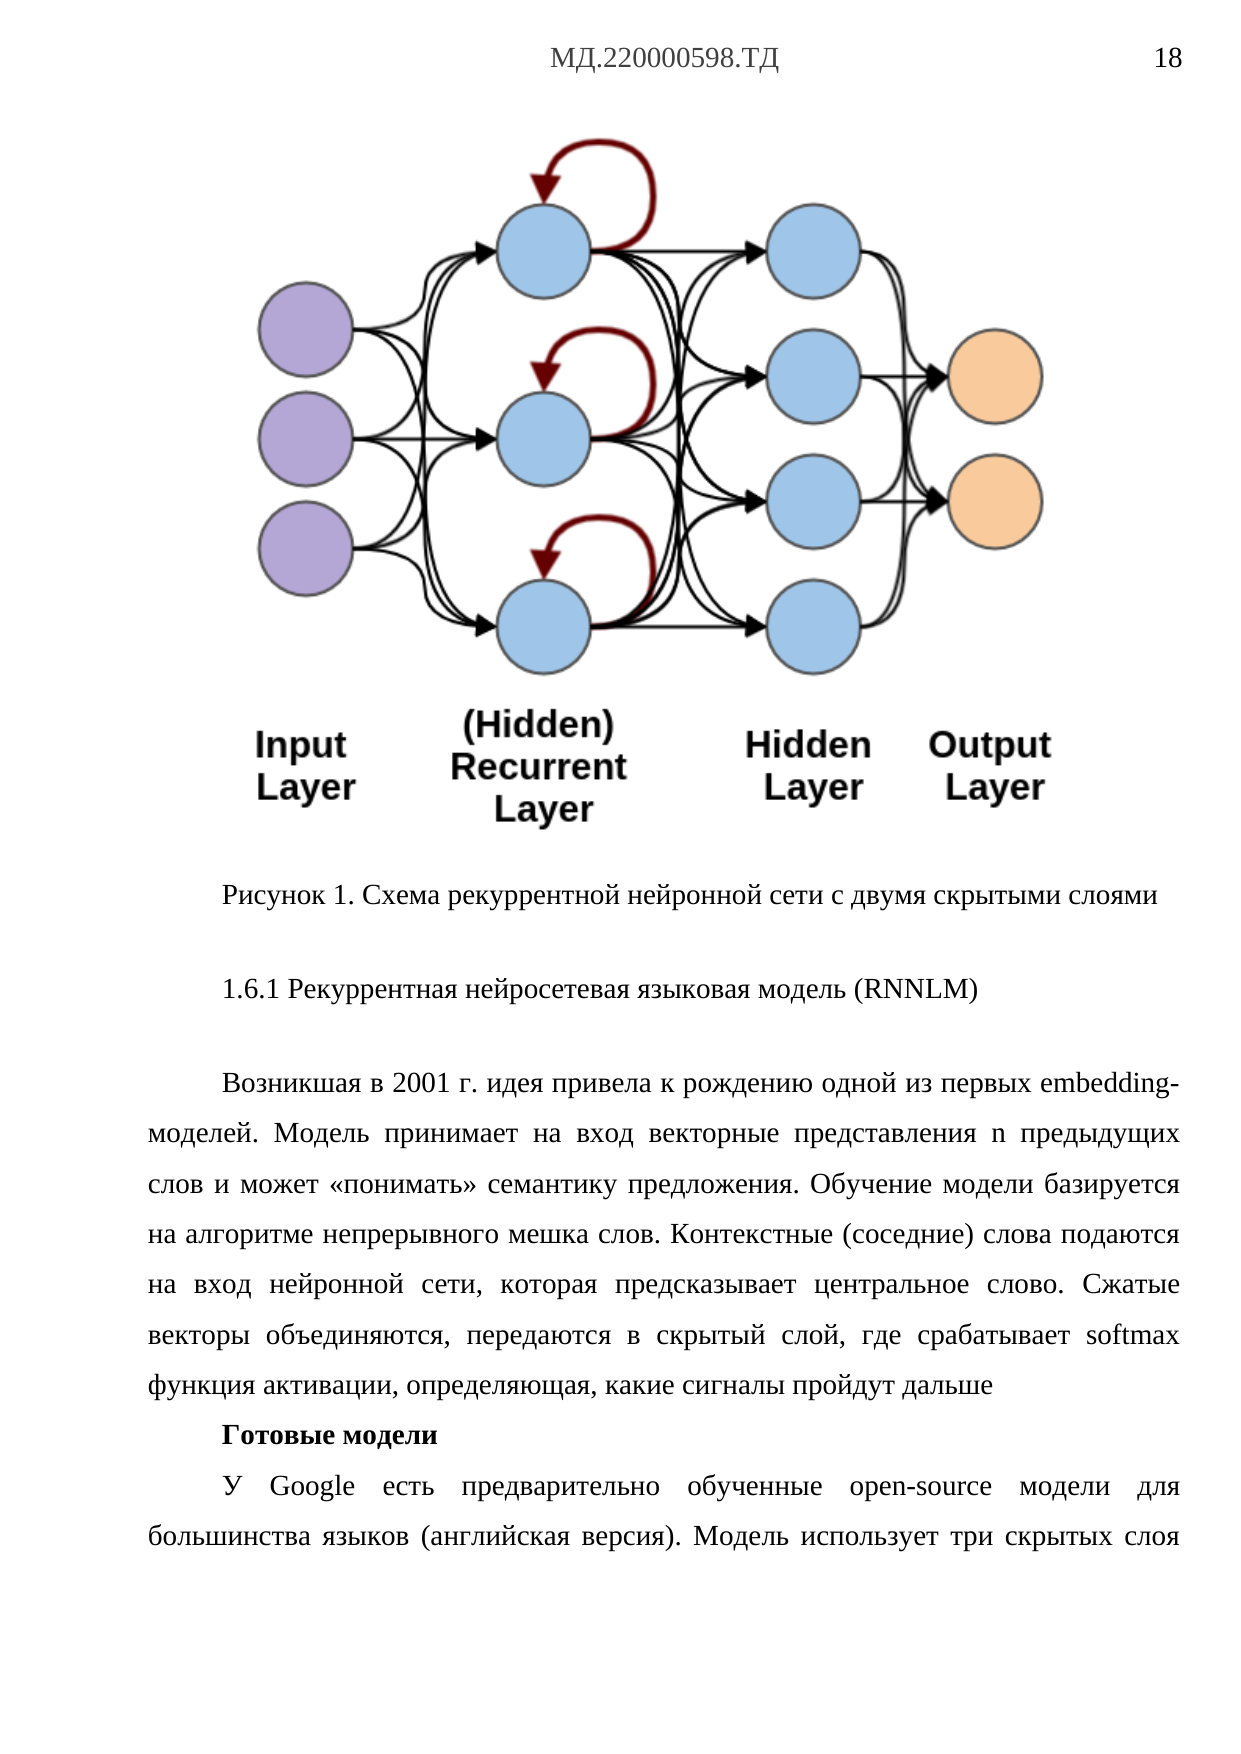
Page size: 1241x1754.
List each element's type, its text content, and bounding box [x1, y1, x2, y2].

text Рисунок 1. Схема рекуррентной нейронной сети с двумя скрытыми слоями [148, 118, 1181, 911]
text Готовые модели [148, 1417, 1181, 1451]
picture [232, 118, 1097, 861]
subtitle Рекуррентная нейросетевая языковая модель (RNNLM) [222, 971, 1181, 1005]
text Возникшая в 2001 г. идея привела к рождению одной из первых embedding-моделей. Модель принимает на вход векторные представления n предыдущих слов и может «понимать» семантику предложения. Обучение модели базируется на алгоритме непрерывного мешка слов. Контекстные (соседние) слова подаются на вход нейронной сети, которая предсказывает центральное слово. Сжатые векторы объединяются, передаются в скрытый слой, где срабатывает softmax функция активации, определяющая, какие сигналы пройдут дальше [148, 1065, 1181, 1401]
text У Google есть предварительно обученные open-source модели для большинства языков (английская версия). Модель использует три скрытых слоя [148, 1468, 1181, 1552]
